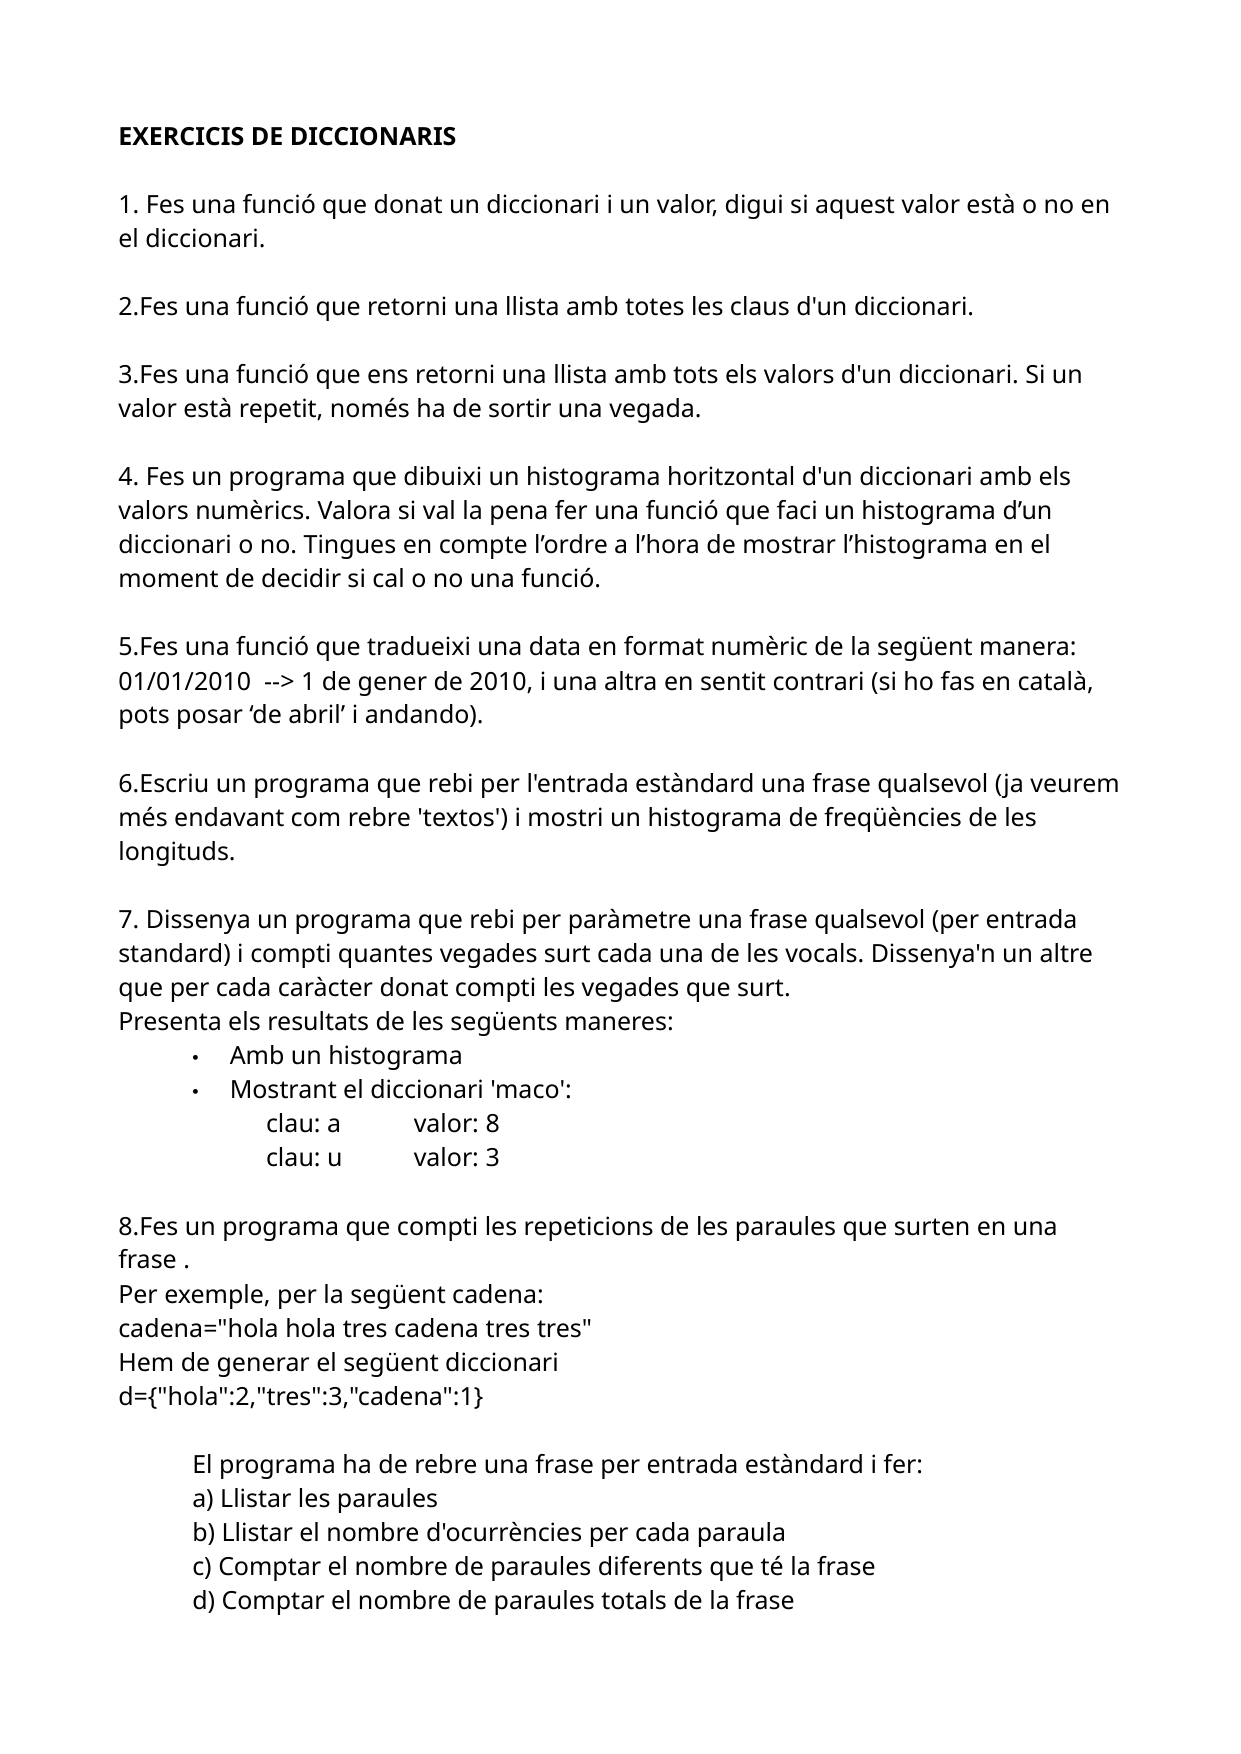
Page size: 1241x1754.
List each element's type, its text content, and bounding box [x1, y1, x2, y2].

list Amb un histograma [192, 1038, 1122, 1072]
list Fes una funció que retorni una llista amb totes les claus d'un diccionari. [118, 288, 1122, 322]
list Fes una funció que donat un diccionari i un valor, digui si aquest valor està o no en el diccionari. [118, 186, 1122, 254]
list Fes una funció que ens retorni una llista amb tots els valors d'un diccionari. Si un valor està repetit, només ha de sortir una vegada. [118, 357, 1122, 425]
list Fes una funció que tradueixi una data en format numèric de la següent manera: 01/01/2010 --> 1 de gener de 2010, i una altra en sentit contrari (si ho fas en català, pots posar ‘de abril’ i andando). [118, 629, 1122, 731]
list d={"hola":2,"tres":3,"cadena":1} [118, 1378, 1122, 1412]
list Fes un programa que compti les repeticions de les paraules que surten en una frase . [118, 1208, 1122, 1276]
list Mostrant el diccionari 'maco': [192, 1072, 1122, 1106]
list clau: u valor: 3 [228, 1140, 1122, 1174]
list El programa ha de rebre una frase per entrada estàndard i fer: [192, 1447, 1122, 1481]
list Per exemple, per la següent cadena: [118, 1276, 1122, 1310]
list clau: a valor: 8 [228, 1106, 1122, 1140]
list Fes un programa que dibuixi un histograma horitzontal d'un diccionari amb els valors numèrics. Valora si val la pena fer una funció que faci un histograma d’un diccionari o no. Tingues en compte l’ordre a l’hora de mostrar l’histograma en el moment de decidir si cal o no una funció. [118, 459, 1122, 595]
list c) Comptar el nombre de paraules diferents que té la frase [192, 1549, 1122, 1583]
list Presenta els resultats de les següents maneres: [118, 1004, 1122, 1038]
list Dissenya un programa que rebi per paràmetre una frase qualsevol (per entrada standard) i compti quantes vegades surt cada una de les vocals. Dissenya'n un altre que per cada caràcter donat compti les vegades que surt. [118, 902, 1122, 1004]
list b) Llistar el nombre d'ocurrències per cada paraula [192, 1515, 1122, 1549]
list Escriu un programa que rebi per l'entrada estàndard una frase qualsevol (ja veurem més endavant com rebre 'textos') i mostri un histograma de freqüències de les longituds. [118, 765, 1122, 867]
list Hem de generar el següent diccionari [118, 1344, 1122, 1378]
list d) Comptar el nombre de paraules totals de la frase [192, 1583, 1122, 1617]
list a) Llistar les paraules [192, 1481, 1122, 1515]
text EXERCICIS DE DICCIONARIS [118, 118, 1122, 152]
list cadena="hola hola tres cadena tres tres" [118, 1310, 1122, 1344]
